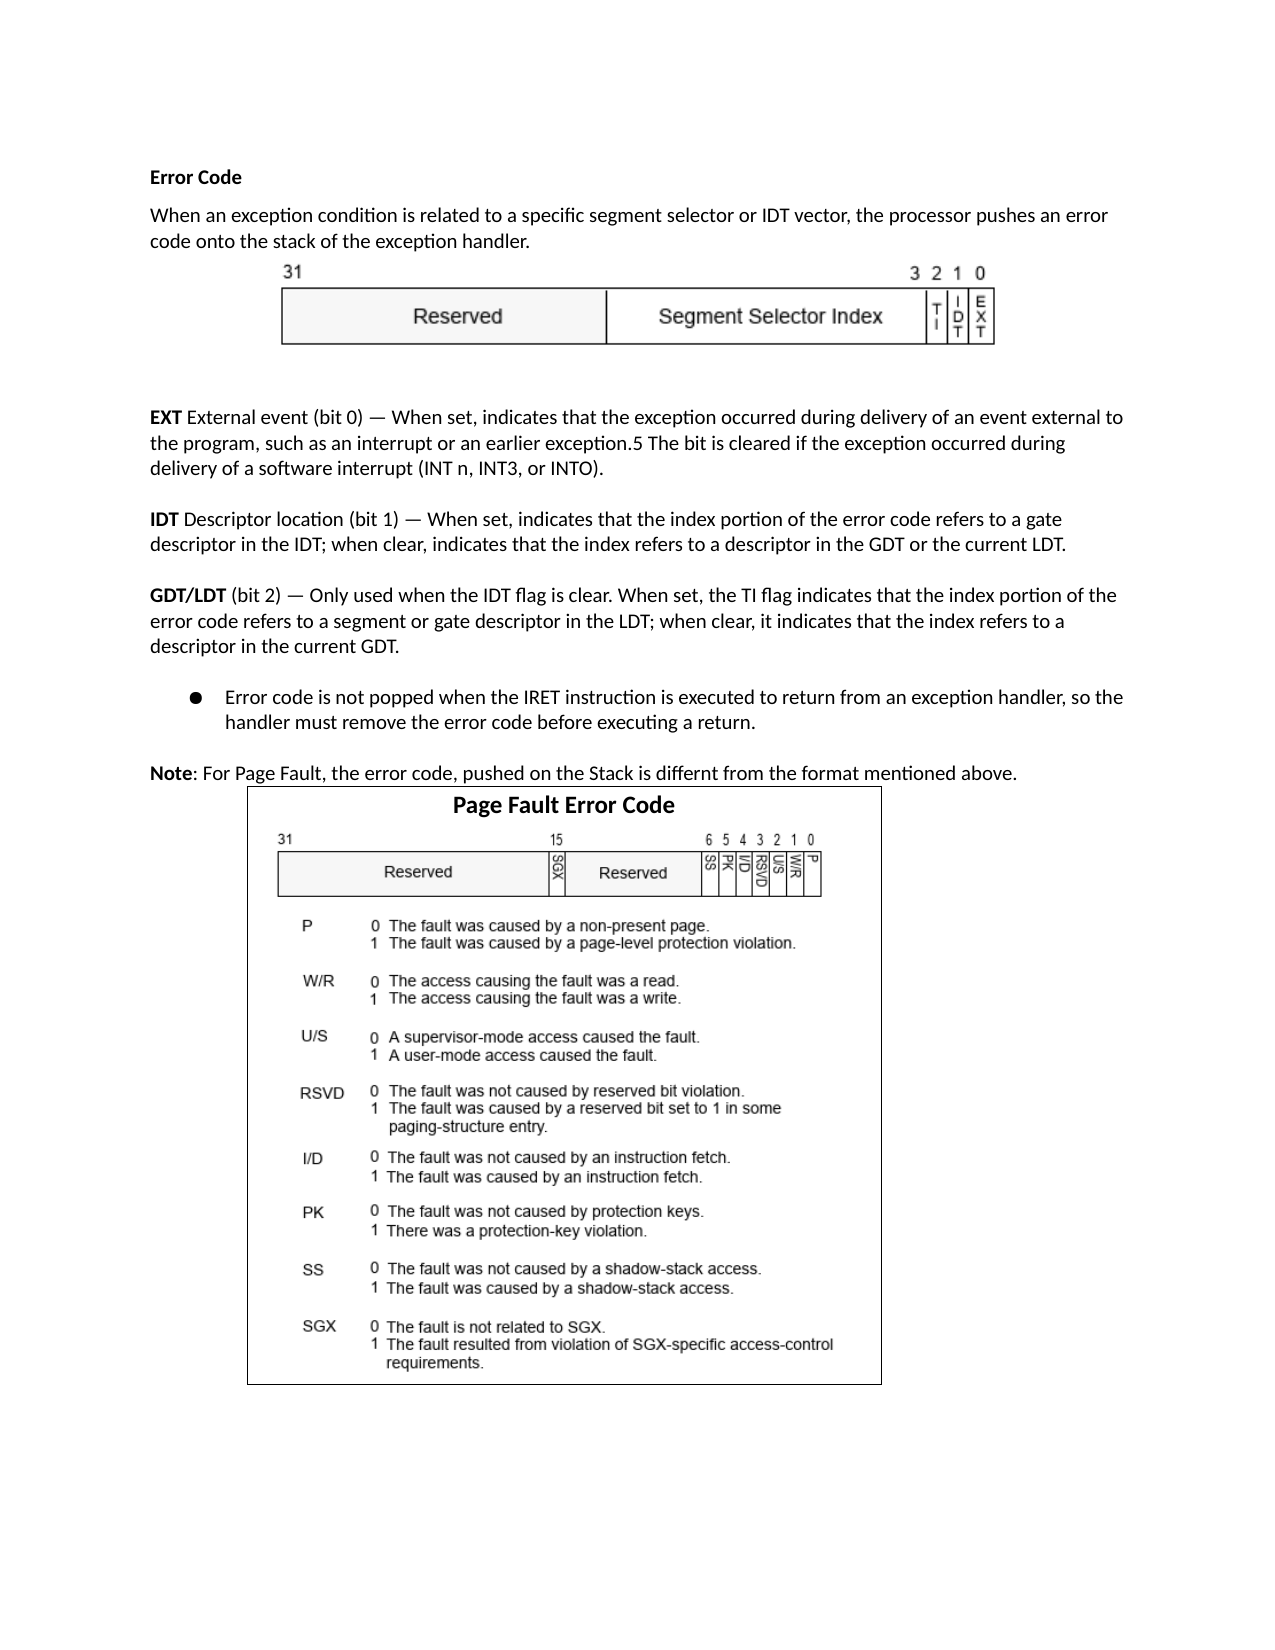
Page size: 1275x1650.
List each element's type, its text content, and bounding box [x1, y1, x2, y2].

text IDT Descriptor location (bit 1) — When set, indicates that the index portion of the error code refers to a gate descriptor in the IDT; when clear, indicates that the index refers to a descriptor in the GDT or the current LDT. [150, 506, 1125, 557]
text EXT External event (bit 0) — When set, indicates that the exception occurred during delivery of an event external to the program, such as an interrupt or an earlier exception.5 The bit is cleared if the exception occurred during delivery of a software interrupt (INT n, INT3, or INTO). [150, 404, 1125, 481]
picture [271, 253, 1004, 354]
text Note: For Page Fault, the error code, pushed on the Stack is differnt from the format mentioned above. [150, 760, 1125, 786]
text When an exception condition is related to a specific segment selector or IDT vector, the processor pushes an error code onto the stack of the exception handler. [150, 202, 1125, 253]
text GDT/LDT (bit 2) — Only used when the IDT flag is clear. When set, the TI flag indicates that the index portion of the error code refers to a segment or gate descriptor in the LDT; when clear, it indicates that the index refers to a descriptor in the current GDT. [150, 582, 1125, 659]
text Page Fault Error Code [250, 789, 878, 819]
list Error code is not popped when the IRET instruction is executed to return from an exception handler, so the handler must remove the error code before executing a return. [187, 684, 1125, 735]
subtitle Error Code [150, 164, 1125, 190]
picture [250, 819, 879, 1381]
